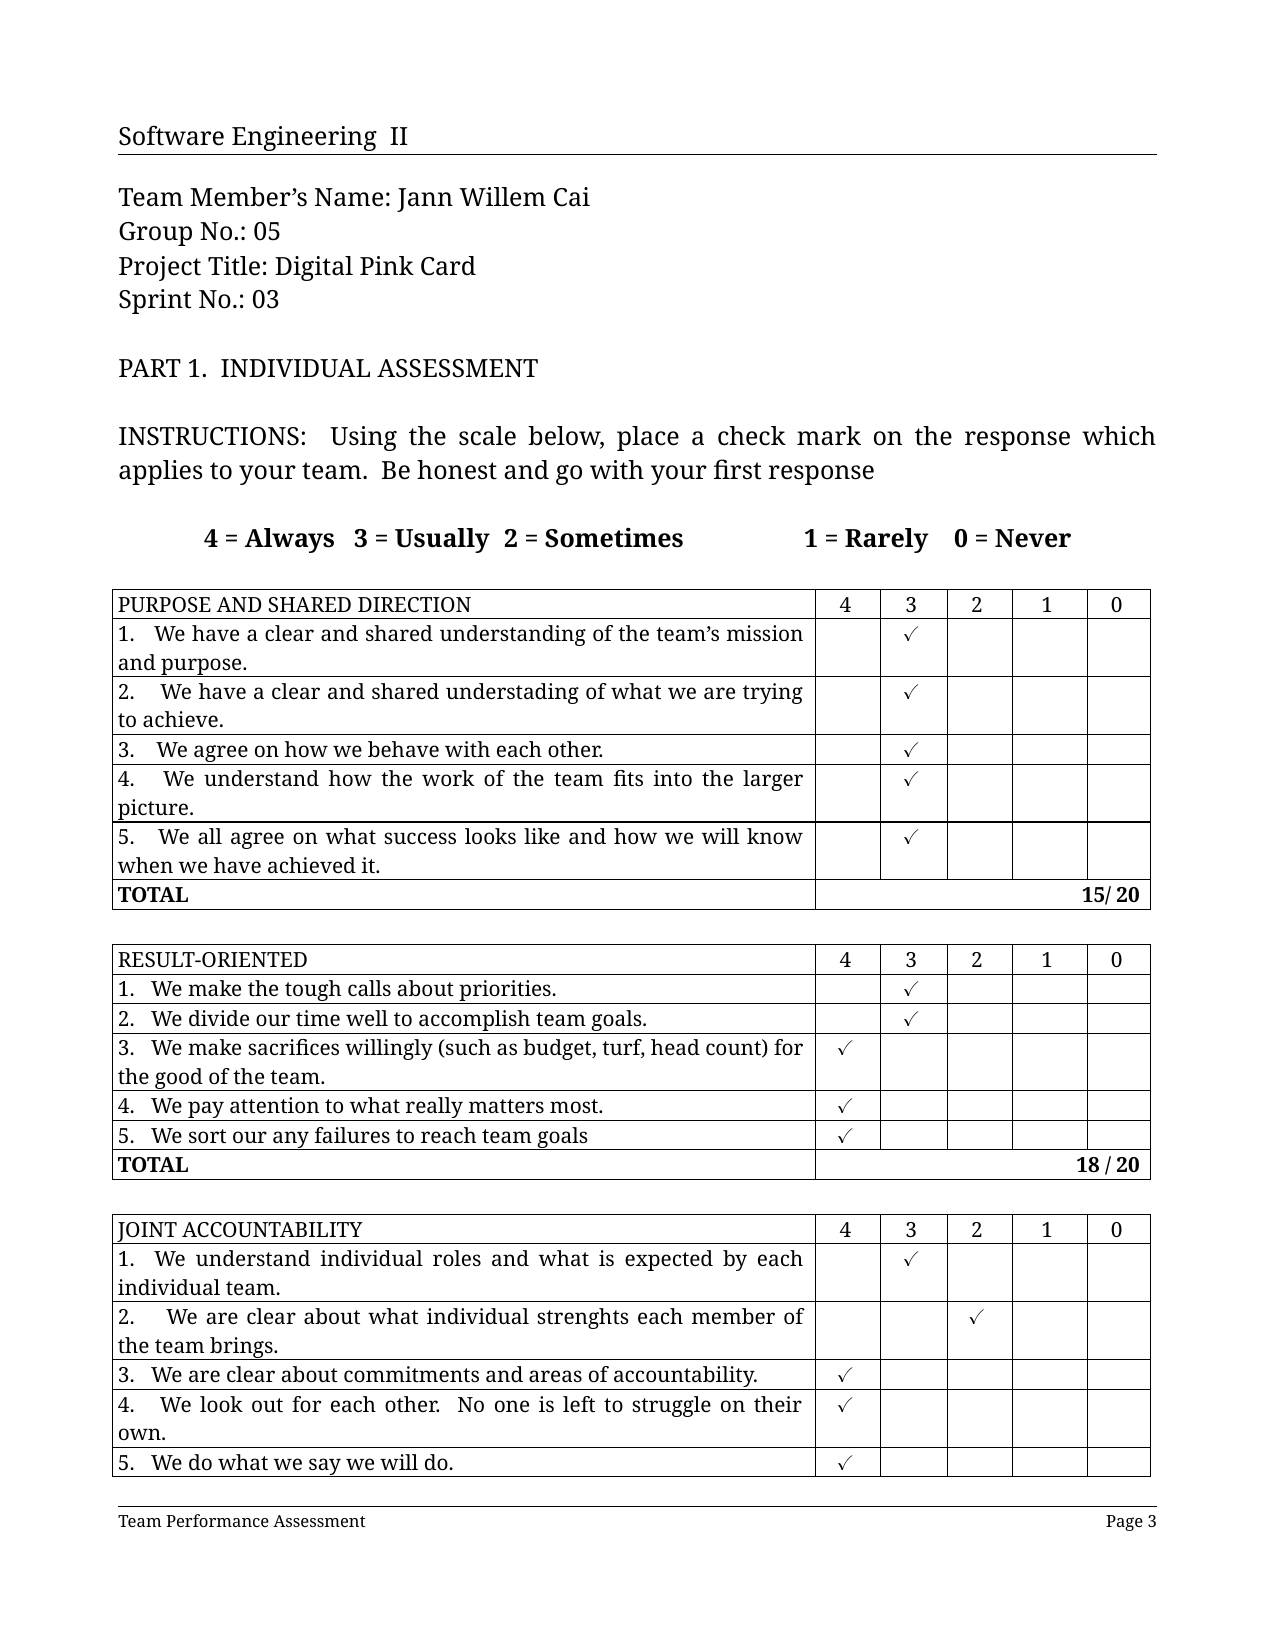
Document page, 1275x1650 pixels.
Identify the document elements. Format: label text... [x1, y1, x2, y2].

text PART 1. INDIVIDUAL ASSESSMENT [118, 350, 1157, 384]
table_cell [1013, 735, 1087, 763]
table_cell 2. We divide our time well to accomplish team goals. [113, 1004, 815, 1032]
table_header 4 [816, 590, 880, 618]
table_cell [1088, 677, 1150, 734]
table_cell [1013, 619, 1087, 676]
table_cell 5. We sort our any failures to reach team goals [113, 1121, 815, 1149]
table_cell [948, 823, 1012, 879]
table_cell [816, 1302, 880, 1359]
table_cell [948, 1448, 1012, 1476]
table_cell 2. We have a clear and shared understading of what we are trying to achieve. [113, 677, 815, 734]
table_cell ✓ [881, 823, 947, 879]
text Sprint No.: 03 [118, 282, 1157, 316]
table_cell [1088, 1121, 1150, 1149]
table_cell [881, 1034, 947, 1090]
table_cell [881, 1390, 947, 1447]
table_cell [948, 1091, 1012, 1120]
table_cell ✓ [881, 765, 947, 821]
table_cell [816, 1244, 880, 1301]
table_cell [1013, 1390, 1087, 1447]
table_cell [948, 1360, 1012, 1389]
table_header 2 [948, 1215, 1012, 1243]
table_cell TOTAL [113, 880, 815, 909]
text Project Title: Digital Pink Card [118, 248, 1157, 282]
table_cell [1088, 1448, 1150, 1476]
table_cell ✓ [881, 1004, 947, 1032]
table_header 1 [1013, 945, 1087, 973]
table_cell [1013, 1091, 1087, 1120]
table_cell ✓ [816, 1448, 880, 1476]
table_cell [1088, 1360, 1150, 1389]
table_cell [1013, 1004, 1087, 1032]
table_cell 1. We have a clear and shared understanding of the team’s mission and purpose. [113, 619, 815, 676]
table_cell [1013, 677, 1087, 734]
table_cell 3. We make sacrifices willingly (such as budget, turf, head count) for the good of the team. [113, 1034, 815, 1090]
table_header 2 [948, 945, 1012, 973]
table_cell ✓ [816, 1121, 880, 1149]
table_header 0 [1088, 590, 1150, 618]
table_header 4 [816, 945, 880, 973]
table_cell [1088, 735, 1150, 763]
table_cell [948, 677, 1012, 734]
table_cell [816, 1004, 880, 1032]
table_cell [1013, 1121, 1087, 1149]
text Group No.: 05 [118, 214, 1157, 248]
table_cell ✓ [816, 1034, 880, 1090]
table_cell [1013, 1302, 1087, 1359]
table_cell 5. We all agree on what success looks like and how we will know when we have achieved it. [113, 823, 815, 879]
table_cell [1088, 1004, 1150, 1032]
table_cell 3. We agree on how we behave with each other. [113, 735, 815, 763]
table_cell [1088, 1302, 1150, 1359]
table_cell [948, 1390, 1012, 1447]
table_cell 15/ 20 [816, 880, 1150, 909]
table_cell [1088, 1390, 1150, 1447]
table_cell [948, 735, 1012, 763]
table_cell [881, 1121, 947, 1149]
table_cell [1013, 823, 1087, 879]
table_header 1 [1013, 1215, 1087, 1243]
table_cell [881, 1448, 947, 1476]
text INSTRUCTIONS: Using the scale below, place a check mark on the response which applies to your team. Be honest and go with your first response [118, 418, 1157, 487]
table_cell 4. We pay attention to what really matters most. [113, 1091, 815, 1120]
table_cell [816, 975, 880, 1003]
table_cell [948, 1244, 1012, 1301]
table_cell [881, 1091, 947, 1120]
table_cell ✓ [881, 975, 947, 1003]
table_cell [1088, 823, 1150, 879]
table_cell 1. We understand individual roles and what is expected by each individual team. [113, 1244, 815, 1301]
table_cell [1088, 765, 1150, 821]
text 4 = Always 3 = Usually 2 = Sometimes 1 = Rarely 0 = Never [118, 521, 1157, 555]
table_cell [948, 975, 1012, 1003]
table_cell [816, 677, 880, 734]
table_cell [816, 823, 880, 879]
table_cell [816, 765, 880, 821]
table_cell [948, 1034, 1012, 1090]
table_cell [881, 1360, 947, 1389]
table_cell [948, 619, 1012, 676]
table_cell ✓ [816, 1091, 880, 1120]
table_cell 4. We look out for each other. No one is left to struggle on their own. [113, 1390, 815, 1447]
table_cell [1088, 1244, 1150, 1301]
table_cell [1088, 975, 1150, 1003]
table_cell TOTAL [113, 1150, 815, 1179]
table_cell [1013, 1244, 1087, 1301]
table_cell 5. We do what we say we will do. [113, 1448, 815, 1476]
table_cell [1013, 1034, 1087, 1090]
table_header 1 [1013, 590, 1087, 618]
table_cell [1013, 975, 1087, 1003]
table_cell 4. We understand how the work of the team fits into the larger picture. [113, 765, 815, 821]
table_header 0 [1088, 945, 1150, 973]
table_cell [1088, 1091, 1150, 1120]
table_cell [948, 1004, 1012, 1032]
table_cell ✓ [881, 619, 947, 676]
table_cell 3. We are clear about commitments and areas of accountability. [113, 1360, 815, 1389]
table_cell [1013, 1360, 1087, 1389]
table_cell [1013, 765, 1087, 821]
table_header 4 [816, 1215, 880, 1243]
table_header 0 [1088, 1215, 1150, 1243]
table_cell [816, 735, 880, 763]
table_header RESULT-ORIENTED [113, 945, 815, 973]
table_header 2 [948, 590, 1012, 618]
text Team Member’s Name: Jann Willem Cai [118, 180, 1157, 214]
table_cell ✓ [881, 677, 947, 734]
table_cell 18 / 20 [816, 1150, 1150, 1179]
table_cell [948, 1121, 1012, 1149]
table_cell ✓ [881, 1244, 947, 1301]
table_cell [1088, 619, 1150, 676]
table_header 3 [881, 590, 947, 618]
table_cell 2. We are clear about what individual strenghts each member of the team brings. [113, 1302, 815, 1359]
table_cell [948, 765, 1012, 821]
table_cell ✓ [816, 1390, 880, 1447]
table_header 3 [881, 945, 947, 973]
table_cell [1013, 1448, 1087, 1476]
table_cell [881, 1302, 947, 1359]
table_header 3 [881, 1215, 947, 1243]
table_cell ✓ [881, 735, 947, 763]
table_cell ✓ [816, 1360, 880, 1389]
table_header JOINT ACCOUNTABILITY [113, 1215, 815, 1243]
table_cell [816, 619, 880, 676]
table_header PURPOSE AND SHARED DIRECTION [113, 590, 815, 618]
table_cell 1. We make the tough calls about priorities. [113, 975, 815, 1003]
table_cell [1088, 1034, 1150, 1090]
table_cell ✓ [948, 1302, 1012, 1359]
